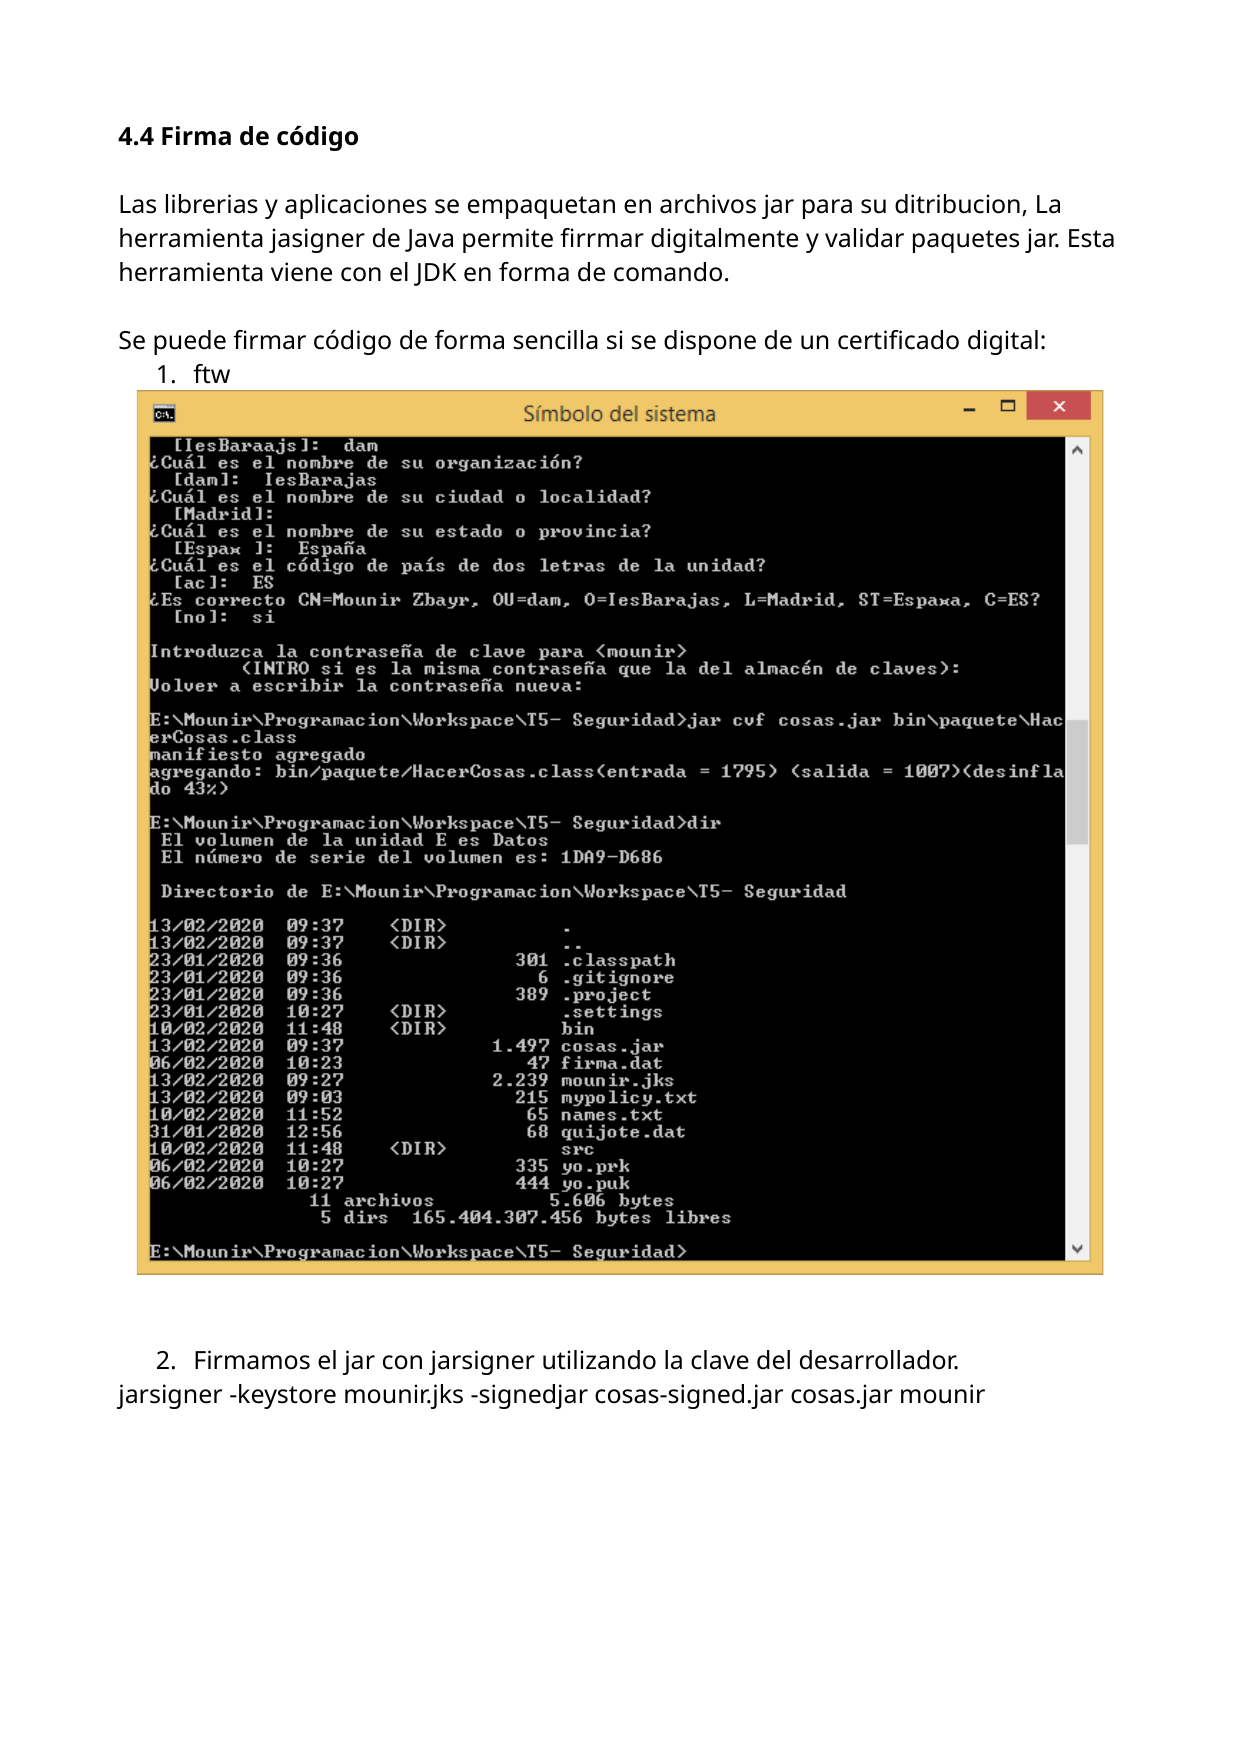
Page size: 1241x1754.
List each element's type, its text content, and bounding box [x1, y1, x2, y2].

text jarsigner -keystore mounir.jks -signedjar cosas-signed.jar cosas.jar mounir [118, 1376, 1122, 1411]
text Se puede firmar código de forma sencilla si se dispone de un certificado digital: [118, 322, 1122, 357]
picture [136, 390, 1104, 1275]
list ftw [156, 357, 1122, 391]
text Las librerias y aplicaciones se empaquetan en archivos jar para su ditribucion, La herramienta jasigner de Java permite firrmar digitalmente y validar paquetes jar. Esta herramienta viene con el JDK en forma de comando. [118, 186, 1122, 288]
list Firmamos el jar con jarsigner utilizando la clave del desarrollador. [156, 1342, 1122, 1376]
text 4.4 Firma de código [118, 118, 1122, 152]
